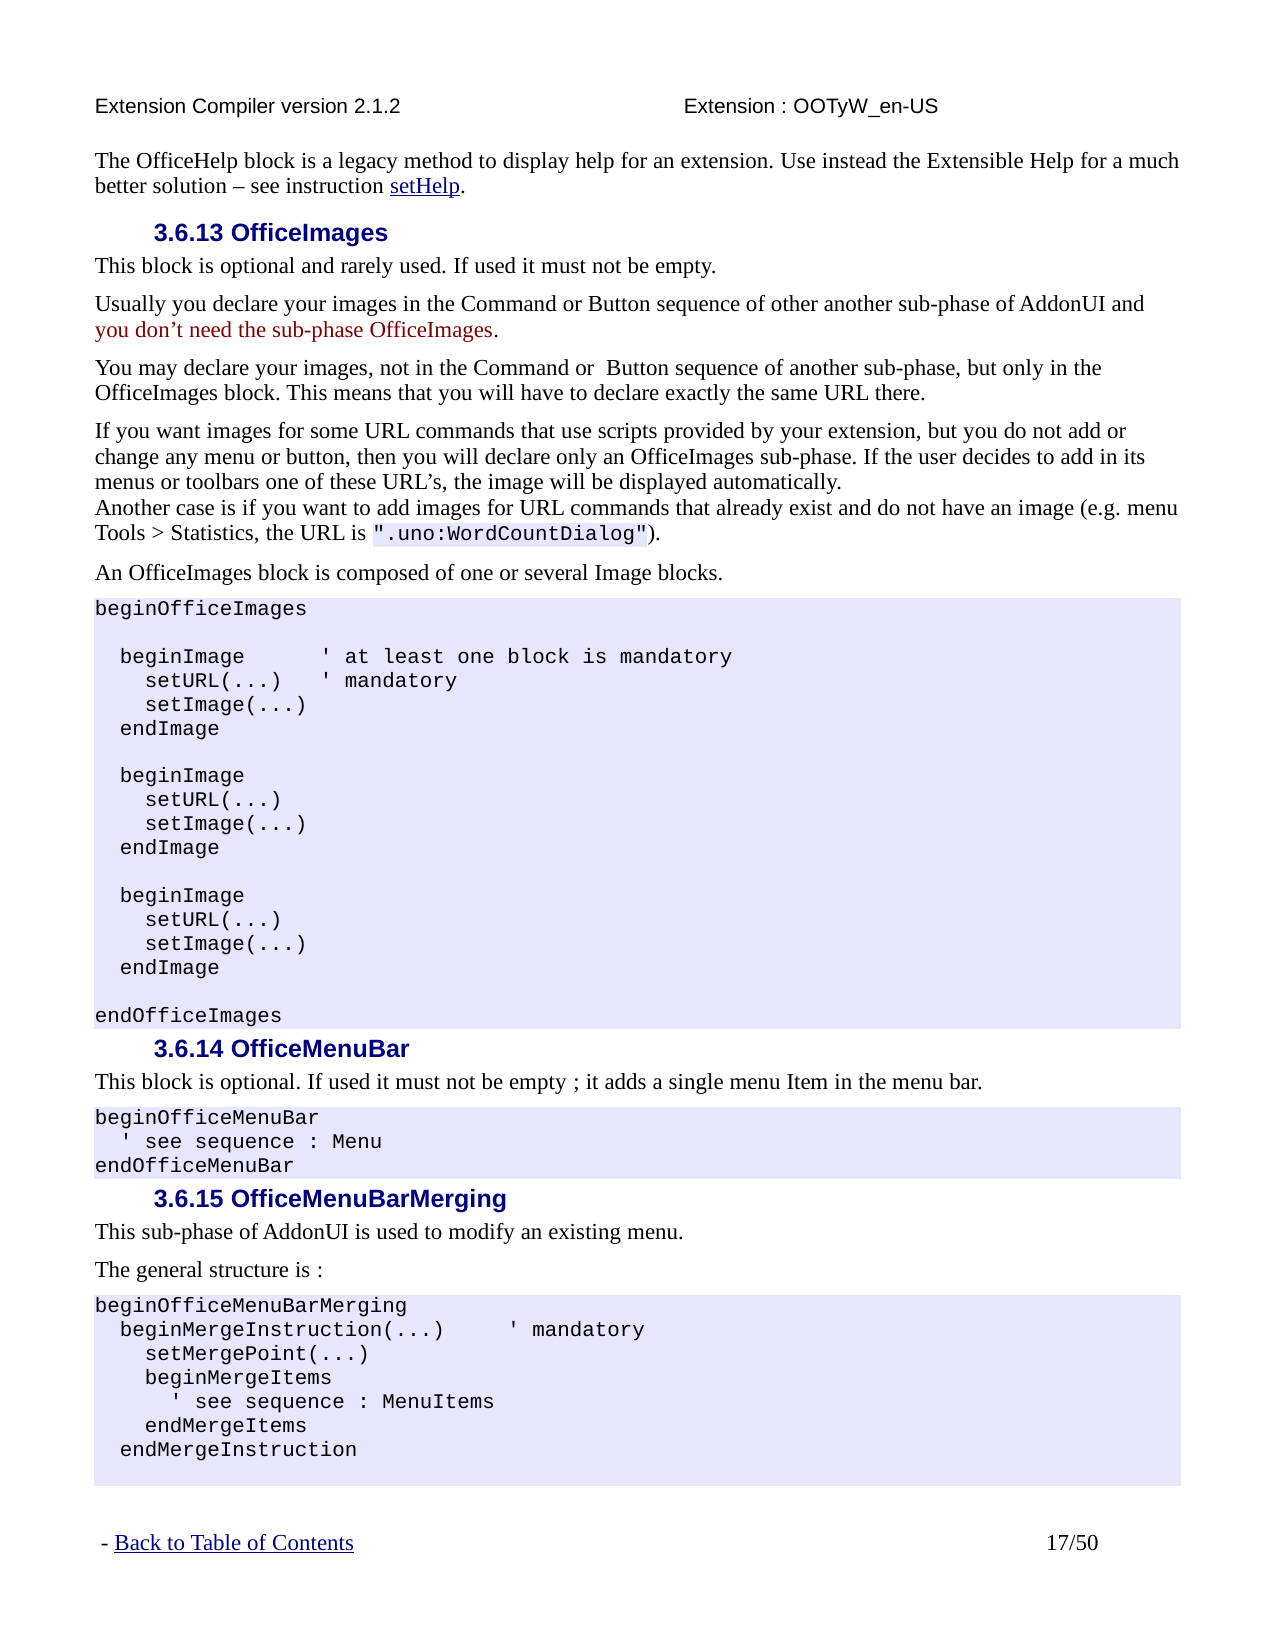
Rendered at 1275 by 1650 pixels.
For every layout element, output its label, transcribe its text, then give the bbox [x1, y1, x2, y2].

text endMergeInstruction [94, 1438, 1181, 1462]
text setMergePoint(...) [94, 1343, 1181, 1367]
text endMergeItems [94, 1414, 1181, 1438]
subtitle OfficeImages [153, 219, 1181, 247]
text ' see sequence : MenuItems [94, 1391, 1181, 1414]
text You may declare your images, not in the Command or Button sequence of another sub-phase, but only in the OfficeImages block. This means that you will have to declare exactly the same URL there. [94, 354, 1181, 406]
text endImage [94, 957, 1181, 981]
text The OfficeHelp block is a legacy method to display help for an extension. Use instead the Extensible Help for a much better solution – see instruction setHelp. [94, 147, 1181, 198]
text beginOfficeMenuBarMerging [94, 1295, 1181, 1319]
text setURL(...) [94, 909, 1181, 933]
text If you want images for some URL commands that use scripts provided by your extension, but you do not add or change any menu or button, then you will declare only an OfficeImages sub-phase. If the user decides to add in its menus or toolbars one of these URL’s, the image will be displayed automatically. Another case is if you want to add images for URL commands that already exist and do not have an image (e.g. menu Tools > Statistics, the URL is ".uno:WordCountDialog"). [94, 418, 1181, 547]
text endImage [94, 837, 1181, 861]
text This block is optional. If used it must not be empty ; it adds a single menu Item in the menu bar. [94, 1069, 1181, 1094]
text setImage(...) [94, 813, 1181, 837]
text setImage(...) [94, 693, 1181, 717]
text beginImage [94, 765, 1181, 789]
text endImage [94, 717, 1181, 741]
text beginImage [94, 885, 1181, 909]
text setURL(...) ' mandatory [94, 669, 1181, 693]
subtitle OfficeMenuBar [153, 1035, 1181, 1063]
text beginMergeItems [94, 1367, 1181, 1391]
text The general structure is : [94, 1257, 1181, 1282]
text An OfficeImages block is composed of one or several Image blocks. [94, 560, 1181, 585]
text Usually you declare your images in the Command or Button sequence of other another sub-phase of AddonUI and you don’t need the sub-phase OfficeImages. [94, 291, 1181, 342]
text beginOfficeImages [94, 598, 1181, 622]
text This block is optional and rarely used. If used it must not be empty. [94, 253, 1181, 278]
text This sub-phase of AddonUI is used to modify an existing menu. [94, 1219, 1181, 1244]
text beginImage ' at least one block is mandatory [94, 646, 1181, 669]
subtitle OfficeMenuBarMerging [153, 1185, 1181, 1213]
text setImage(...) [94, 933, 1181, 957]
text beginOfficeMenuBar [94, 1107, 1181, 1131]
text beginMergeInstruction(...) ' mandatory [94, 1319, 1181, 1343]
text ' see sequence : Menu [94, 1131, 1181, 1155]
text setURL(...) [94, 789, 1181, 813]
text endOfficeImages [94, 1005, 1181, 1029]
text endOfficeMenuBar [94, 1155, 1181, 1179]
